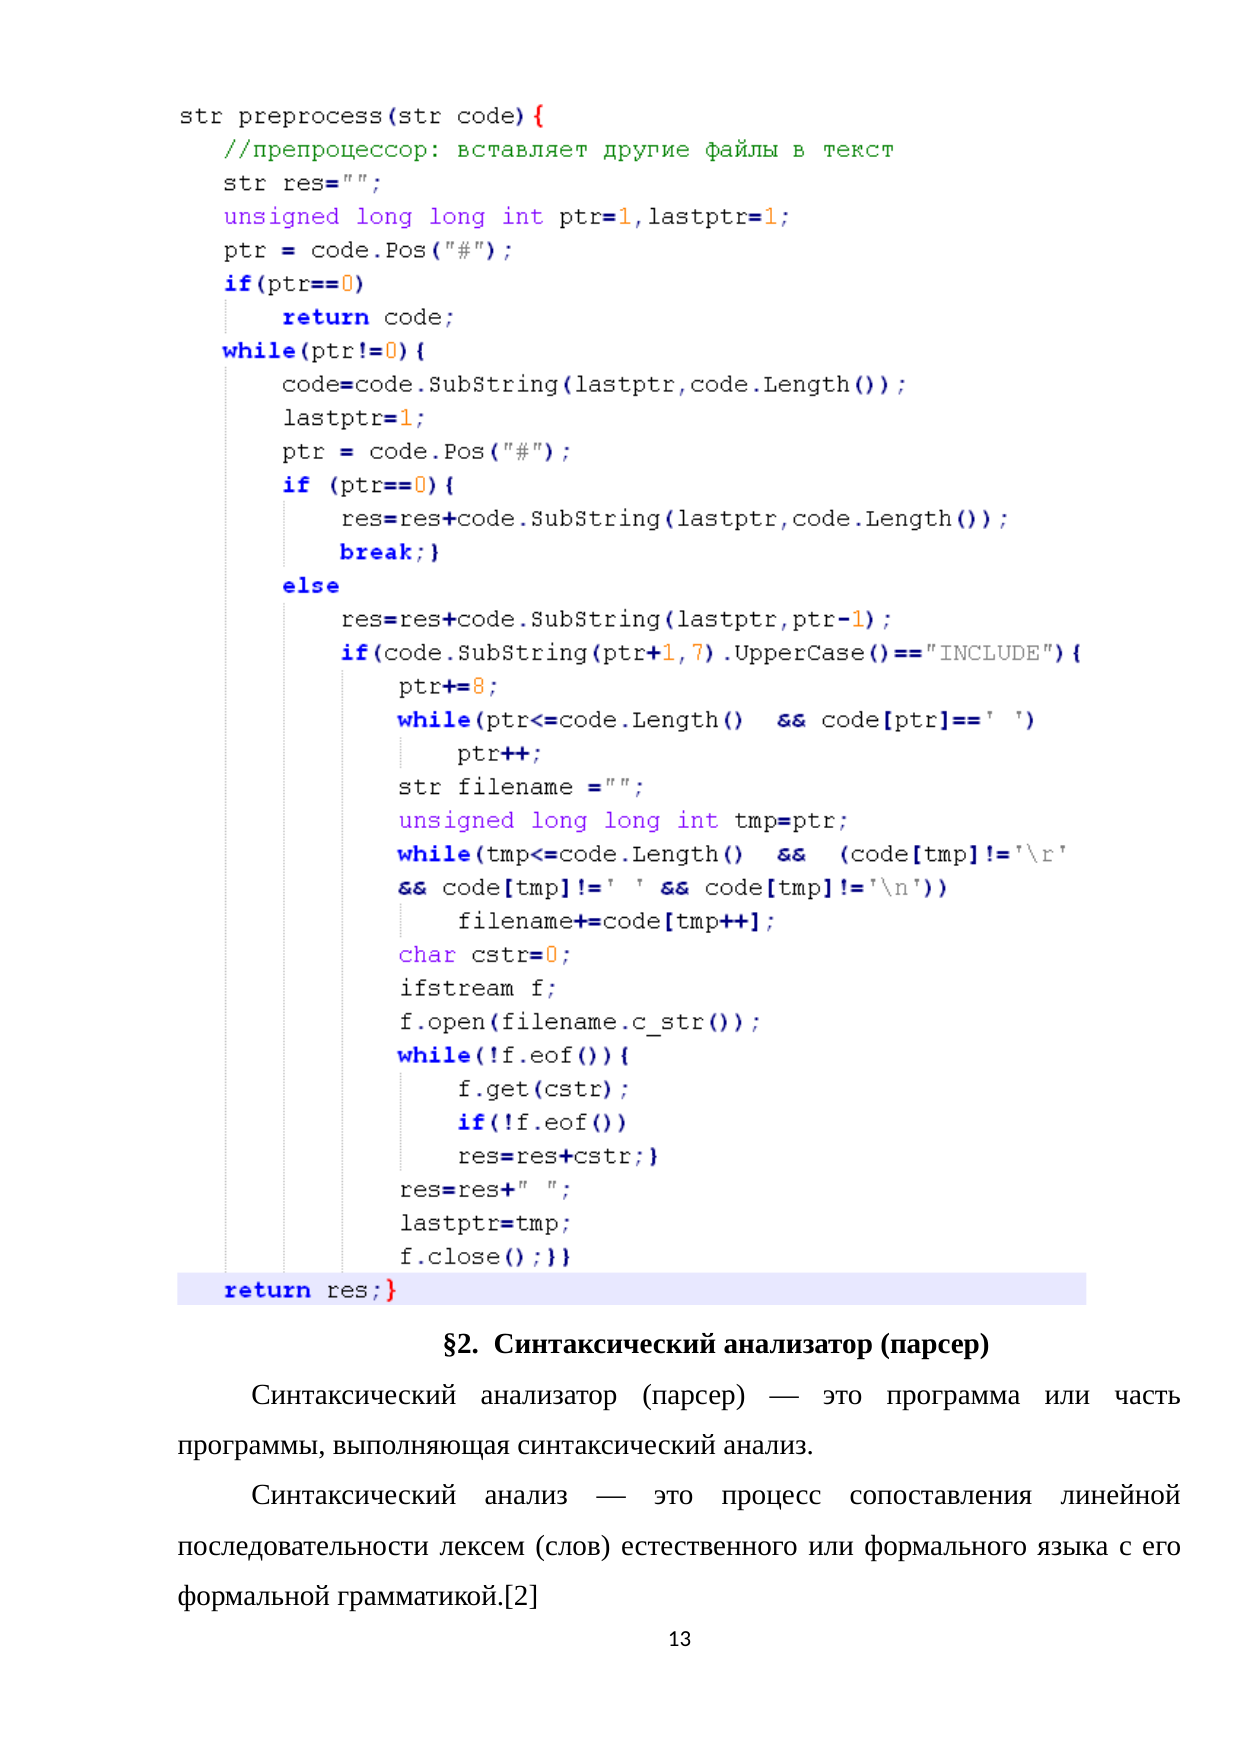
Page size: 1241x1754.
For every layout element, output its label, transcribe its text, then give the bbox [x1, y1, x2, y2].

text Синтаксический анализатор (парсер) — это программа или часть программы, выполняющая синтаксический анализ. [177, 1377, 1181, 1461]
picture [177, 103, 1087, 1305]
subtitle §2. Синтаксический анализатор (парсер) [177, 1327, 1181, 1360]
text Синтаксический анализ — это процесс сопоставления линейной последовательности лексем (слов) естественного или формального языка с его формальной грамматикой.[2] [177, 1477, 1181, 1612]
